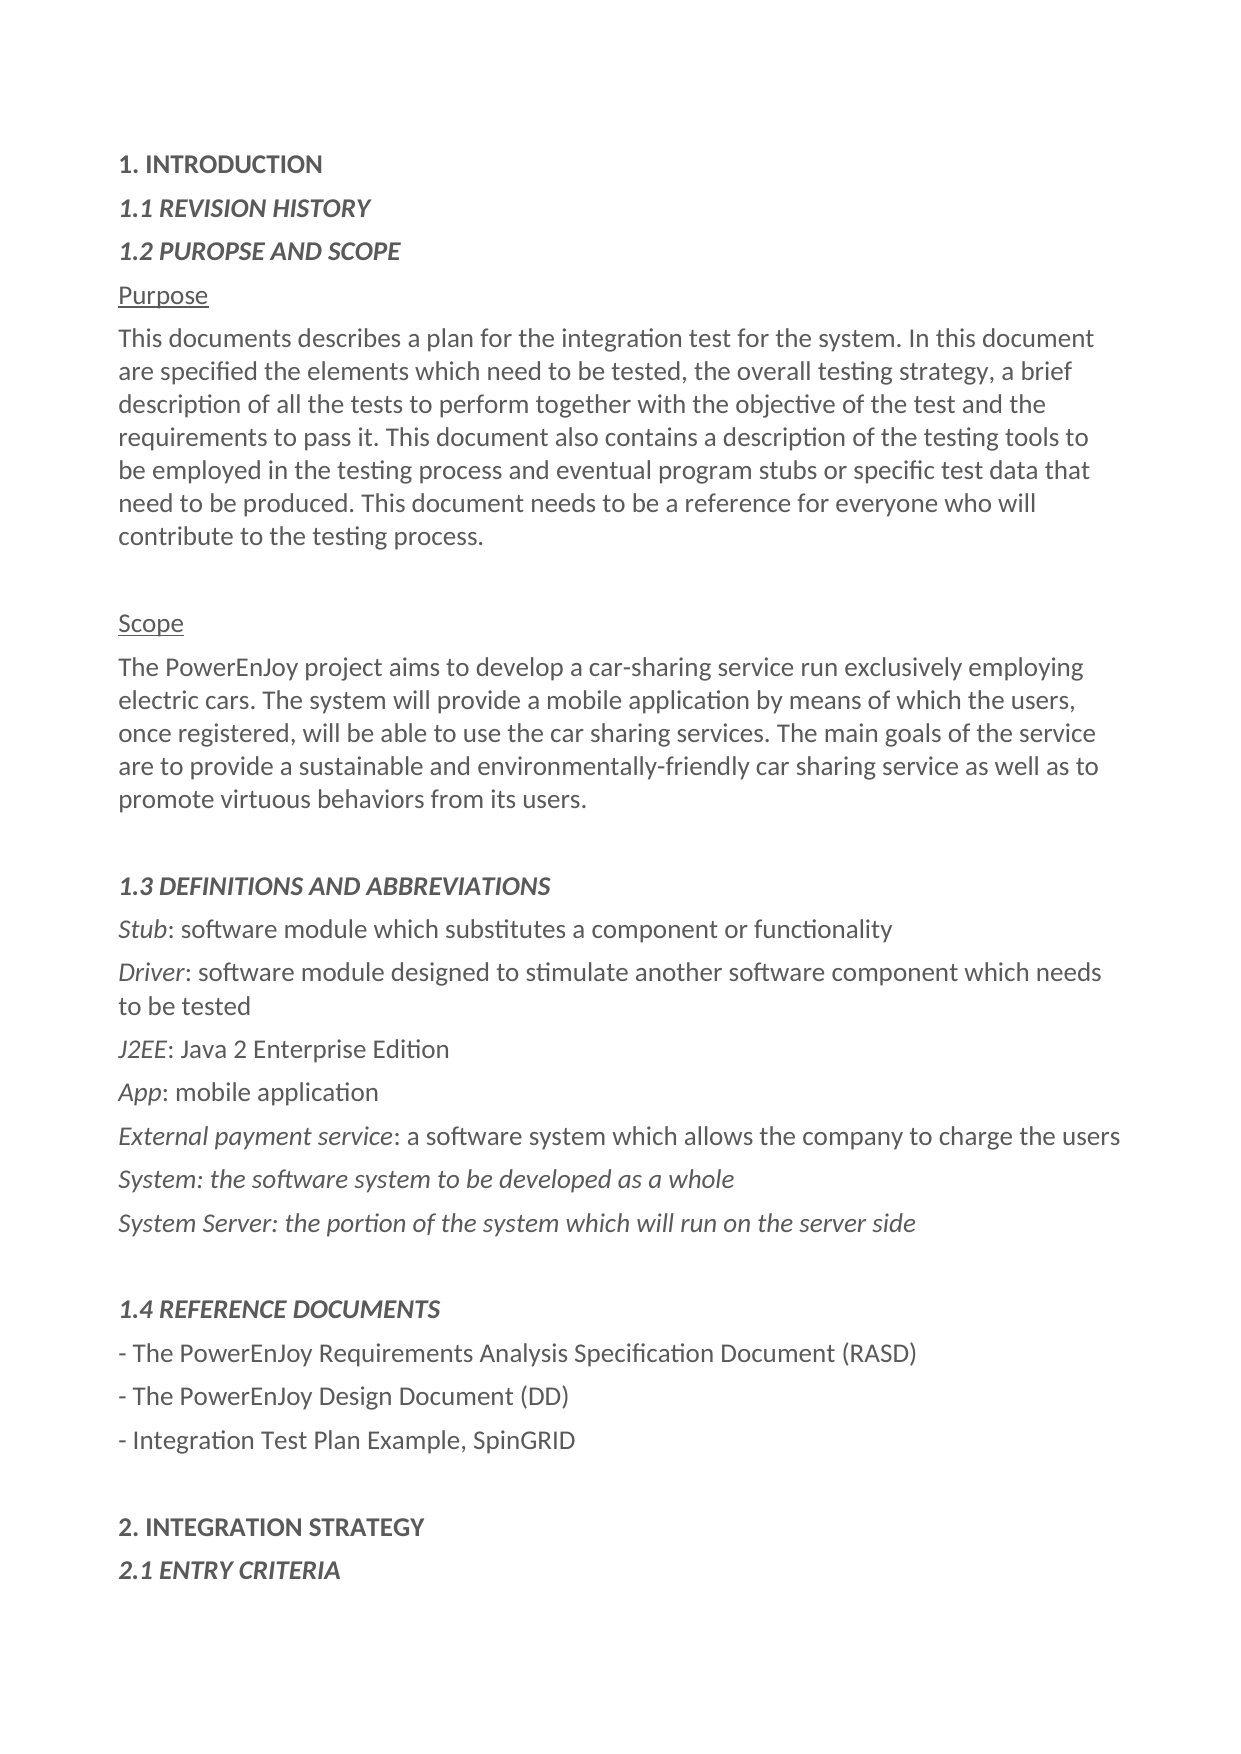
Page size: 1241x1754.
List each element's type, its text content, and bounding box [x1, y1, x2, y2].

subtitle 2.1 ENTRY CRITERIA [118, 1553, 1122, 1586]
subtitle System Server: the portion of the system which will run on the server side [118, 1206, 1122, 1239]
subtitle Driver: software module designed to stimulate another software component which needs to be tested [118, 956, 1122, 1022]
subtitle External payment service: a software system which allows the company to charge the users [118, 1119, 1122, 1152]
subtitle - The PowerEnJoy Requirements Analysis Specification Document (RASD) [118, 1336, 1122, 1369]
subtitle System: the software system to be developed as a whole [118, 1162, 1122, 1195]
subtitle Stub: software module which substitutes a component or functionality [118, 912, 1122, 945]
subtitle 1.2 PUROPSE AND SCOPE [118, 234, 1122, 267]
subtitle Purpose [118, 278, 1122, 311]
subtitle 1.1 REVISION HISTORY [118, 191, 1122, 224]
subtitle 1.4 REFERENCE DOCUMENTS [118, 1293, 1122, 1326]
subtitle Scope [118, 606, 1122, 639]
subtitle App: mobile application [118, 1076, 1122, 1108]
subtitle J2EE: Java 2 Enterprise Edition [118, 1032, 1122, 1065]
subtitle - The PowerEnJoy Design Document (DD) [118, 1379, 1122, 1413]
subtitle The PowerEnJoy project aims to develop a car-sharing service run exclusively employing electric cars. The system will provide a mobile application by means of which the users, once registered, will be able to use the car sharing services. The main goals of the service are to provide a sustainable and environmentally-friendly car sharing service as well as to promote virtuous behaviors from its users. [118, 650, 1122, 815]
subtitle 1.3 DEFINITIONS AND ABBREVIATIONS [118, 869, 1122, 902]
subtitle 2. INTEGRATION STRATEGY [118, 1510, 1122, 1543]
subtitle - Integration Test Plan Example, SpinGRID [118, 1423, 1122, 1456]
subtitle 1. INTRODUCTION [118, 148, 1122, 181]
subtitle This documents describes a plan for the integration test for the system. In this document are specified the elements which need to be tested, the overall testing strategy, a brief description of all the tests to perform together with the objective of the test and the requirements to pass it. This document also contains a description of the testing tools to be employed in the testing process and eventual program stubs or specific test data that need to be produced. This document needs to be a reference for everyone who will contribute to the testing process. [118, 321, 1122, 552]
